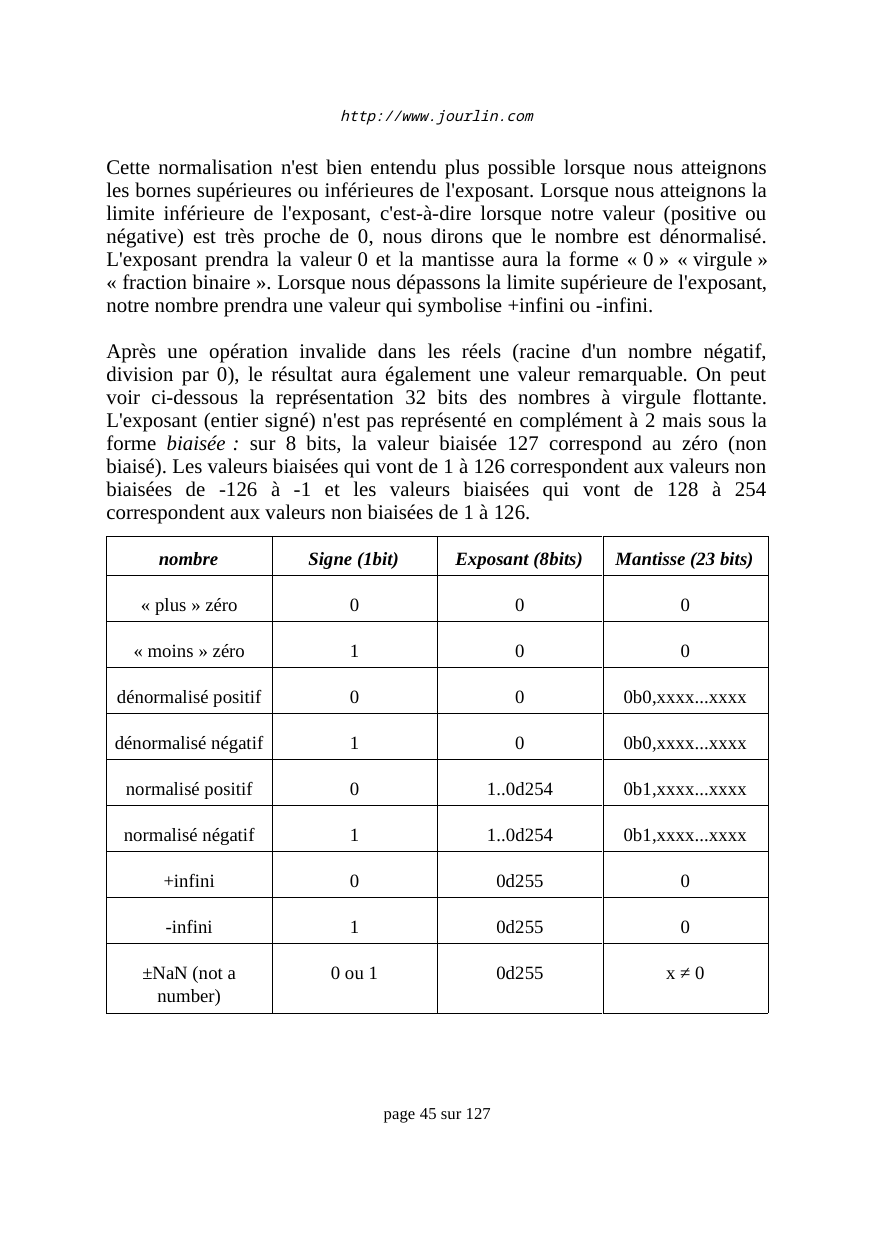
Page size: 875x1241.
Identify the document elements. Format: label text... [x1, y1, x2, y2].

table_cell 0 ou 1 [273, 944, 437, 1013]
table_cell 0b0,xxxx...xxxx [604, 714, 768, 759]
table_cell +infini [107, 852, 272, 897]
table_cell 0 [438, 714, 602, 759]
table_cell 0 [273, 576, 437, 621]
table_cell 0 [273, 760, 437, 805]
table_cell 1 [273, 622, 437, 667]
table_header Signe (1bit) [273, 537, 437, 575]
table_header Exposant (8bits) [438, 537, 602, 575]
table_cell 1..0d254 [438, 760, 602, 805]
table_cell 0b1,xxxx...xxxx [604, 760, 768, 805]
table_cell 0 [438, 576, 602, 621]
table_cell ±NaN (not a number) [107, 944, 272, 1013]
table_cell 1 [273, 898, 437, 943]
table_cell dénormalisé positif [107, 668, 272, 713]
table_cell « moins » zéro [107, 622, 272, 667]
table_cell 0 [604, 898, 768, 943]
table_cell 0 [604, 622, 768, 667]
table_cell 0 [273, 852, 437, 897]
table_cell 0 [438, 622, 602, 667]
text Cette normalisation n'est bien entendu plus possible lorsque nous atteignons les bornes supérieures ou inférieures de l'exposant. Lorsque nous atteignons la limite inférieure de l'exposant, c'est-à-dire lorsque notre valeur (positive ou négative) est très proche de 0, nous dirons que le nombre est dénormalisé. L'exposant prendra la valeur 0 et la mantisse aura la forme « 0 » « virgule » « fraction binaire ». Lorsque nous dépassons la limite supérieure de l'exposant, notre nombre prendra une valeur qui symbolise +infini ou -infini. [106, 156, 768, 317]
table_cell 0d255 [438, 944, 602, 1013]
table_cell x ≠ 0 [604, 944, 768, 1013]
table_cell 1..0d254 [438, 806, 602, 851]
table_cell normalisé positif [107, 760, 272, 805]
table_cell 0 [604, 852, 768, 897]
table_cell 0d255 [438, 898, 602, 943]
table_cell 1 [273, 714, 437, 759]
table_cell 0d255 [438, 852, 602, 897]
table_cell dénormalisé négatif [107, 714, 272, 759]
table_cell 0 [273, 668, 437, 713]
table_cell -infini [107, 898, 272, 943]
table_cell « plus » zéro [107, 576, 272, 621]
table_cell 1 [273, 806, 437, 851]
table_cell normalisé négatif [107, 806, 272, 851]
table_cell 0b0,xxxx...xxxx [604, 668, 768, 713]
table_cell 0 [604, 576, 768, 621]
table_header Mantisse (23 bits) [604, 537, 768, 575]
table_cell 0b1,xxxx...xxxx [604, 806, 768, 851]
table_header nombre [107, 537, 272, 575]
table_cell 0 [438, 668, 602, 713]
text Après une opération invalide dans les réels (racine d'un nombre négatif, division par 0), le résultat aura également une valeur remarquable. On peut voir ci-dessous la représentation 32 bits des nombres à virgule flottante. L'exposant (entier signé) n'est pas représenté en complément à 2 mais sous la forme biaisée : sur 8 bits, la valeur biaisée 127 correspond au zéro (non biaisé). Les valeurs biaisées qui vont de 1 à 126 correspondent aux valeurs non biaisées de -126 à -1 et les valeurs biaisées qui vont de 128 à 254 correspondent aux valeurs non biaisées de 1 à 126. [106, 329, 768, 524]
